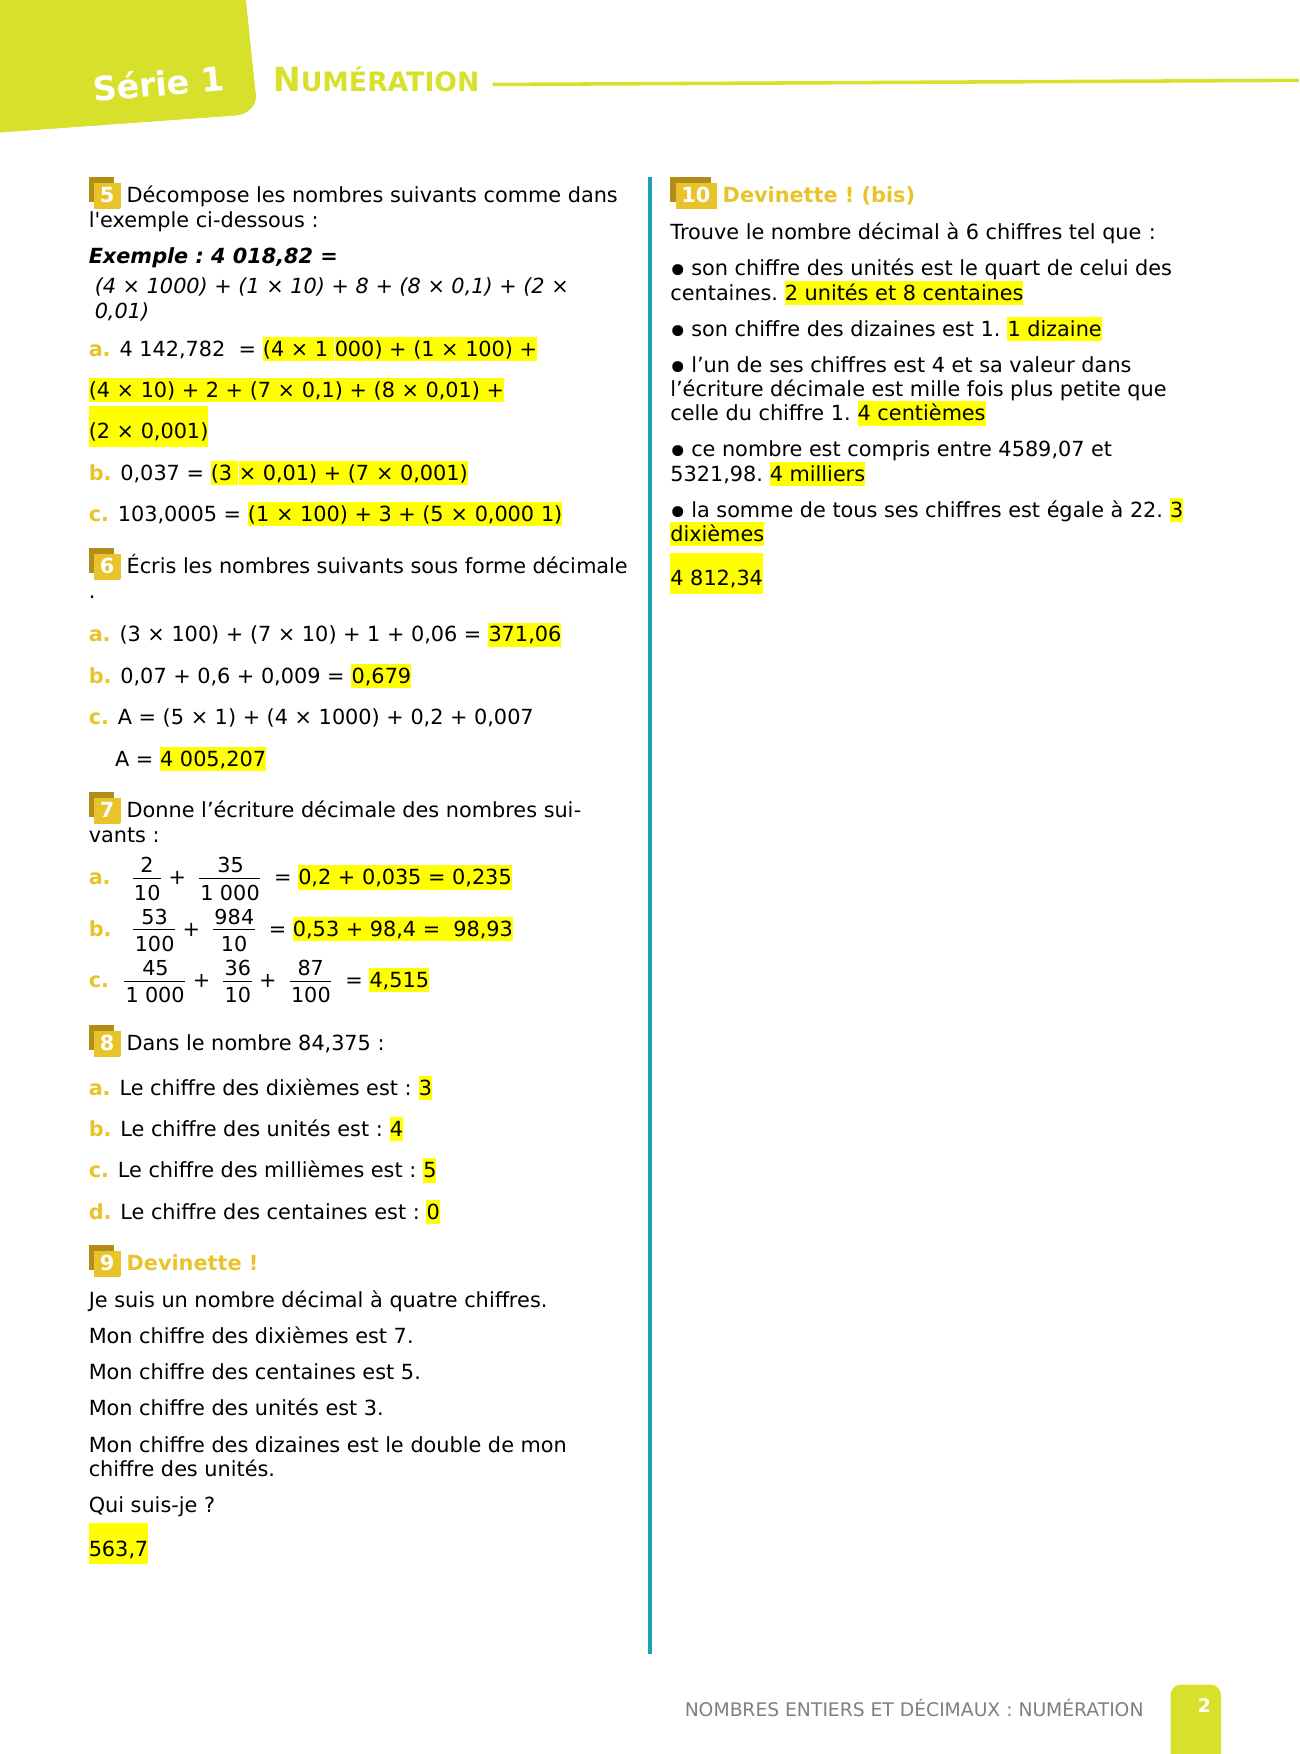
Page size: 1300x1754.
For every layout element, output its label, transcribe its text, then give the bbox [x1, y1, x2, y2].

subtitle Trouve le nombre décimal à 6 chiffres tel que : [670, 220, 1205, 244]
subtitle Exemple : 4 018,82 = [88, 244, 623, 269]
subtitle Devinette ! [114, 1245, 629, 1276]
subtitle Mon chiffre des dixièmes est 7. [88, 1324, 623, 1348]
list Le chiffre des unités est : 4 [88, 1103, 629, 1145]
text 4 812,34 [670, 552, 1211, 594]
subtitle ce nombre est compris entre 4589,07 et 5321,98. 4 milliers [670, 437, 1205, 486]
subtitle son chiffre des dizaines est 1. 1 dizaine [670, 317, 1007, 341]
subtitle Écris les nombres suivants sous forme déci­male . [88, 548, 629, 603]
subtitle son chiffre des dizaines est 1. 1 dizaine [1102, 317, 1205, 341]
list 0,037 = (3 × 0,01) + (7 × 0,001) [88, 447, 629, 488]
list Le chiffre des dixièmes est : 3 [88, 1062, 629, 1103]
subtitle l’un de ses chiffres est 4 et sa valeur dans l’écriture décimale est mille fois plus petite que celle du chiffre 1. 4 centièmes [670, 353, 1205, 426]
text 563,7 [148, 1523, 629, 1564]
subtitle Mon chiffre des unités est 3. [88, 1396, 623, 1421]
list (3 × 100) + (7 × 10) + 1 + 0,06 = 371,06 [88, 609, 629, 650]
list + = 0,2 + 0,035 = 0,235 [88, 853, 629, 904]
list A = (5 × 1) + (4 × 1000) + 0,2 + 0,007 [88, 692, 629, 733]
subtitle Mon chiffre des centaines est 5. [88, 1360, 623, 1384]
list 103,0005 = (1 × 100) + 3 + (5 × 0,000 1) [88, 488, 629, 530]
list + = 0,53 + 98,4 = 98,93 [88, 904, 629, 956]
subtitle la somme de tous ses chiffres est égale à 22. 3 dixièmes [670, 498, 1205, 546]
subtitle Qui suis-je ? [88, 1493, 623, 1517]
list 0,07 + 0,6 + 0,009 = 0,679 [88, 650, 629, 692]
subtitle Décompose les nombres suivants comme dans l'exemple ci-dessous : [88, 177, 629, 232]
list + + = 4,515 [88, 956, 629, 1007]
subtitle Devinette ! (bis) [711, 177, 1211, 208]
subtitle Mon chiffre des dizaines est le double de mon chiffre des unités. [88, 1433, 623, 1481]
list Le chiffre des centaines est : 0 [88, 1186, 629, 1227]
text A = 4 005,207 [88, 733, 629, 774]
subtitle Dans le nombre 84,375 : [114, 1025, 629, 1056]
list Le chiffre des millièmes est : 5 [88, 1145, 629, 1186]
subtitle Donne l’écriture décimale des nombres sui­vants : [88, 792, 629, 847]
subtitle son chiffre des unités est le quart de celui des centaines. 2 unités et 8 centaines [670, 256, 1205, 305]
list 4 142,782 = (4 × 1 000) + (1 × 100) + (4 × 10) + 2 + (7 × 0,1) + (8 × 0,01) + (2 × 0,001) [88, 323, 629, 447]
subtitle Je suis un nombre décimal à quatre chiffres. [88, 1288, 623, 1312]
subtitle (4 × 1000) + (1 × 10) + 8 + (8 × 0,1) + (2 × 0,01) [94, 274, 629, 323]
